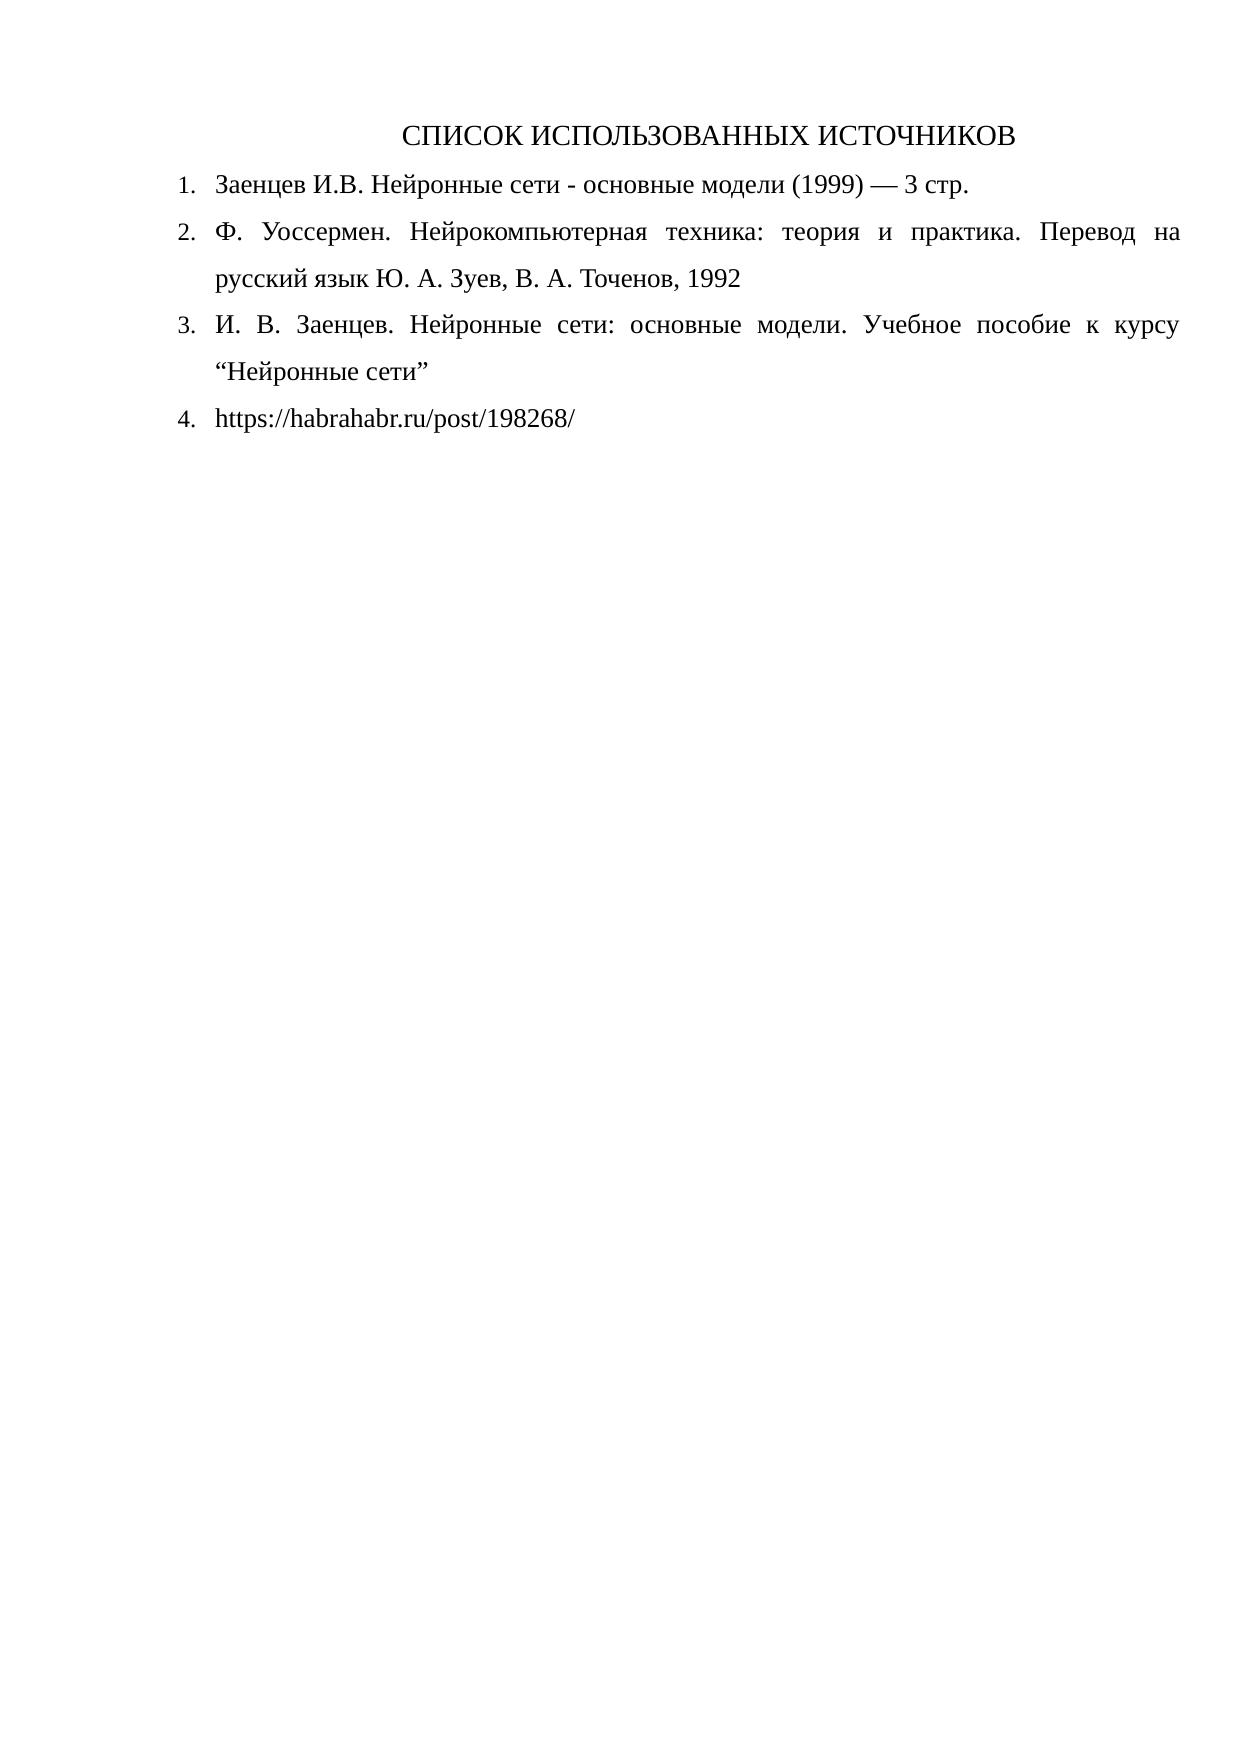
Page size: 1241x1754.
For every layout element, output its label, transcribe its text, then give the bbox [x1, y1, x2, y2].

list Заенцев И.В. Нейронные сети - основные модели (1999) — 3 стр. [177, 168, 1181, 199]
list Ф. Уоссермен. Нейрокомпьютерная техника: теория и практика. Перевод на русский язык Ю. А. Зуев, В. А. Точенов, 1992 [177, 215, 1181, 293]
list https://habrahabr.ru/post/198268/ [177, 402, 1181, 433]
text СПИСОК ИСПОЛЬЗОВАННЫХ ИСТОЧНИКОВ [177, 118, 1181, 152]
list И. В. Заенцев. Нейронные сети: основные модели. Учебное пособие к курсу “Нейронные сети” [177, 308, 1181, 386]
